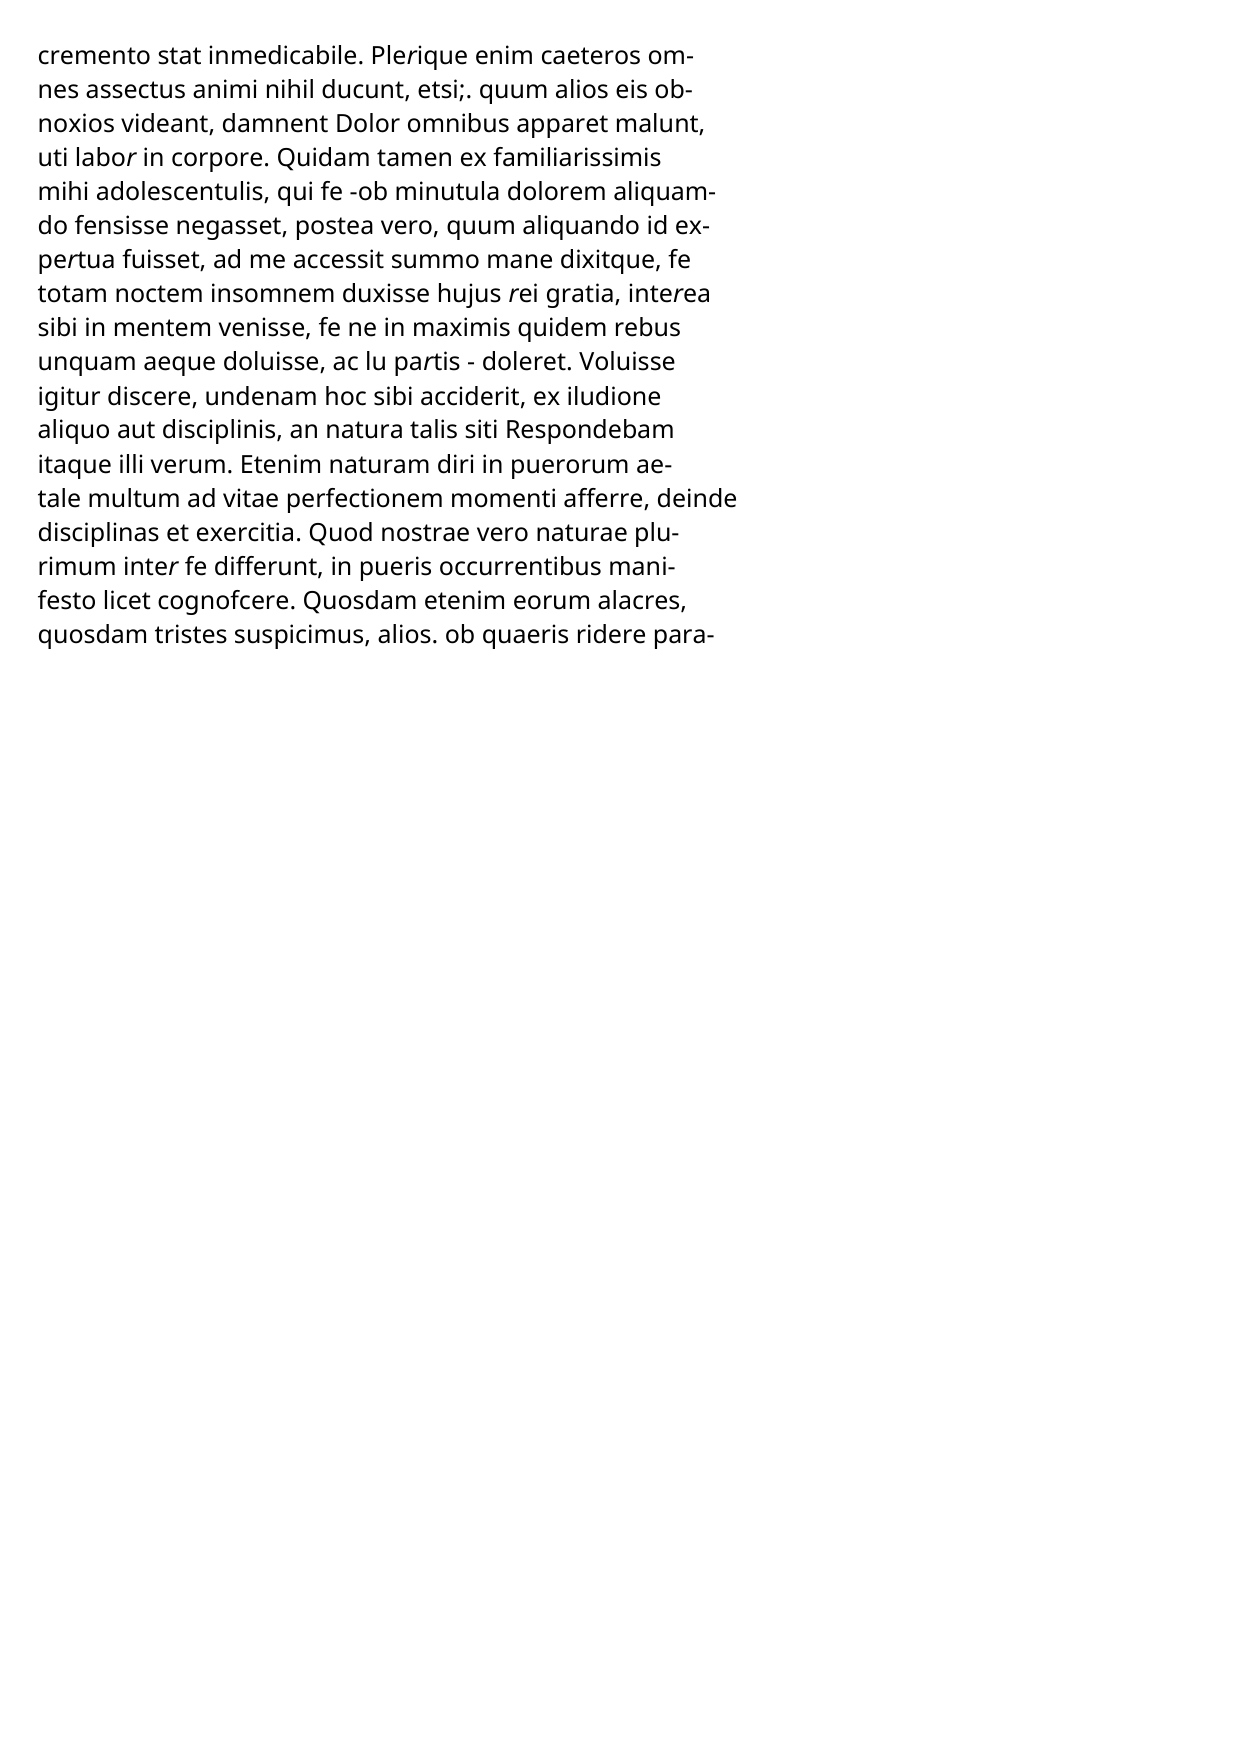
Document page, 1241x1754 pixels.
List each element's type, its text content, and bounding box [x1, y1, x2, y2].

text cremento stat inmedicabile. Plerique enim caeteros om- nes assectus animi nihil ducunt, etsi;. quum alios eis ob- noxios videant, damnent Dolor omnibus apparet malunt, uti labor in corpore. Quidam tamen ex familiarissimis mihi adolescentulis, qui fe -ob minutula dolorem aliquam- do fensisse negasset, postea vero, quum aliquando id ex- pertua fuisset, ad me accessit summo mane dixitque, fe totam noctem insomnem duxisse hujus rei gratia, interea sibi in mentem venisse, fe ne in maximis quidem rebus unquam aeque doluisse, ac lu partis - doleret. Voluisse igitur discere, undenam hoc sibi acciderit, ex iludione aliquo aut disciplinis, an natura talis siti Respondebam itaque illi verum. Etenim naturam diri in puerorum ae- tale multum ad vitae perfectionem momenti afferre, deinde disciplinas et exercitia. Quod nostrae vero naturae plu- rimum inter fe differunt, in pueris occurrentibus mani- festo licet cognofcere. Quosdam etenim eorum alacres, quosdam tristes suspicimus, alios. ob quaeris ridere para- [37, 37, 1203, 651]
